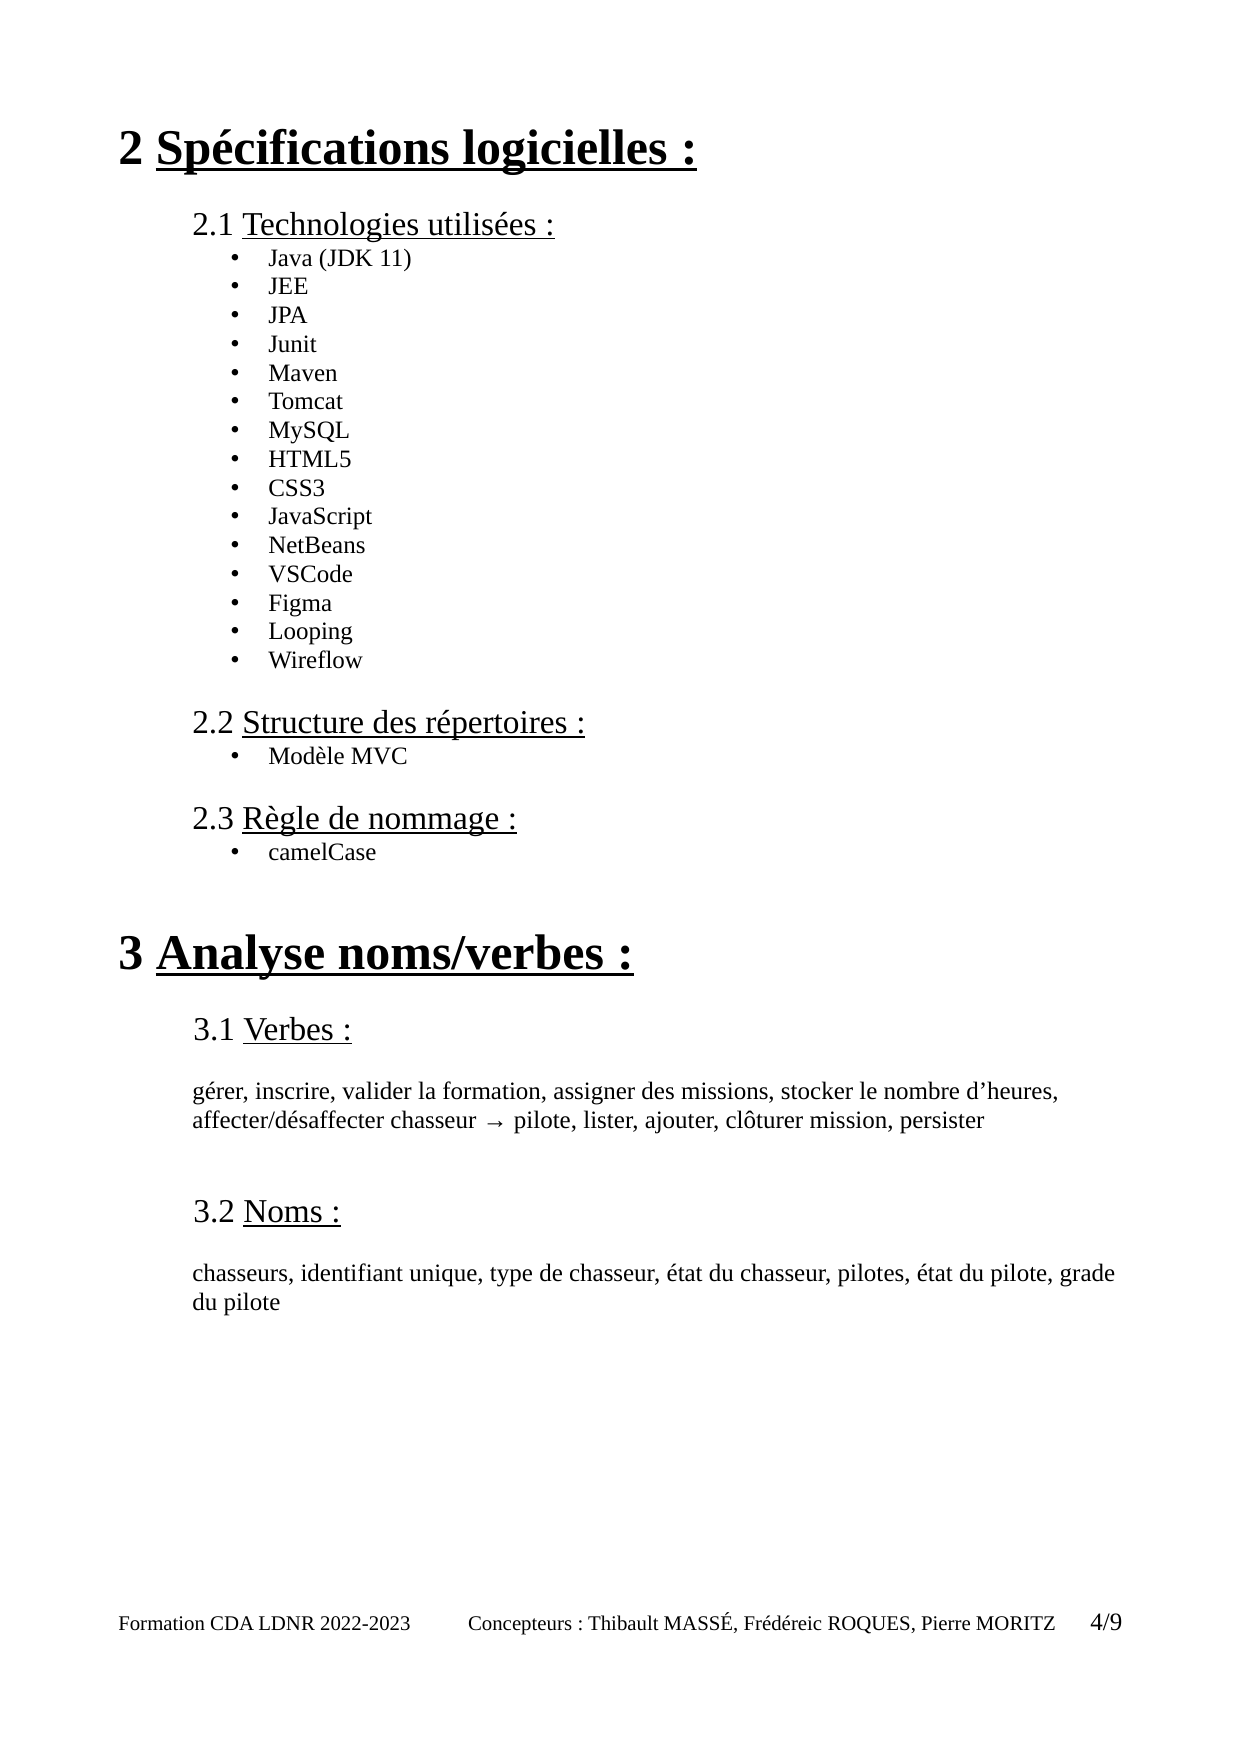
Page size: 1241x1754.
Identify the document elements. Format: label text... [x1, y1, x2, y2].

list camelCase [231, 837, 1122, 866]
list JPA [231, 300, 1122, 329]
list HTML5 [231, 444, 1122, 473]
list JEE [231, 271, 1122, 300]
list VSCode [231, 559, 1122, 588]
list Java (JDK 11) [231, 243, 1122, 271]
list MySQL [231, 415, 1122, 444]
list Junit [231, 329, 1122, 358]
list CSS3 [231, 473, 1122, 501]
text 2.1 Technologies utilisées : [118, 204, 1122, 243]
list Looping [231, 616, 1122, 645]
text 2.3 Règle de nommage : [118, 798, 1122, 837]
list JavaScript [231, 501, 1122, 530]
list Figma [231, 588, 1122, 616]
list 3.2 Noms : [156, 1191, 1122, 1230]
list Tomcat [231, 386, 1122, 415]
text 2 Spécifications logicielles : [118, 118, 1122, 176]
list 3.1 Verbes : [156, 1009, 1122, 1048]
list Modèle MVC [231, 741, 1122, 770]
list Wireflow [231, 645, 1122, 674]
text gérer, inscrire, valider la formation, assigner des missions, stocker le nombre d’heures, affecter/désaffecter chasseur → pilote, lister, ajouter, clôturer mission, persister [118, 1076, 1122, 1134]
text chasseurs, identifiant unique, type de chasseur, état du chasseur, pilotes, état du pilote, grade du pilote [118, 1258, 1122, 1316]
text 2.2 Structure des répertoires : [118, 703, 1122, 741]
list NetBeans [231, 530, 1122, 559]
text 3 Analyse noms/verbes : [118, 923, 1122, 981]
list Maven [231, 358, 1122, 386]
